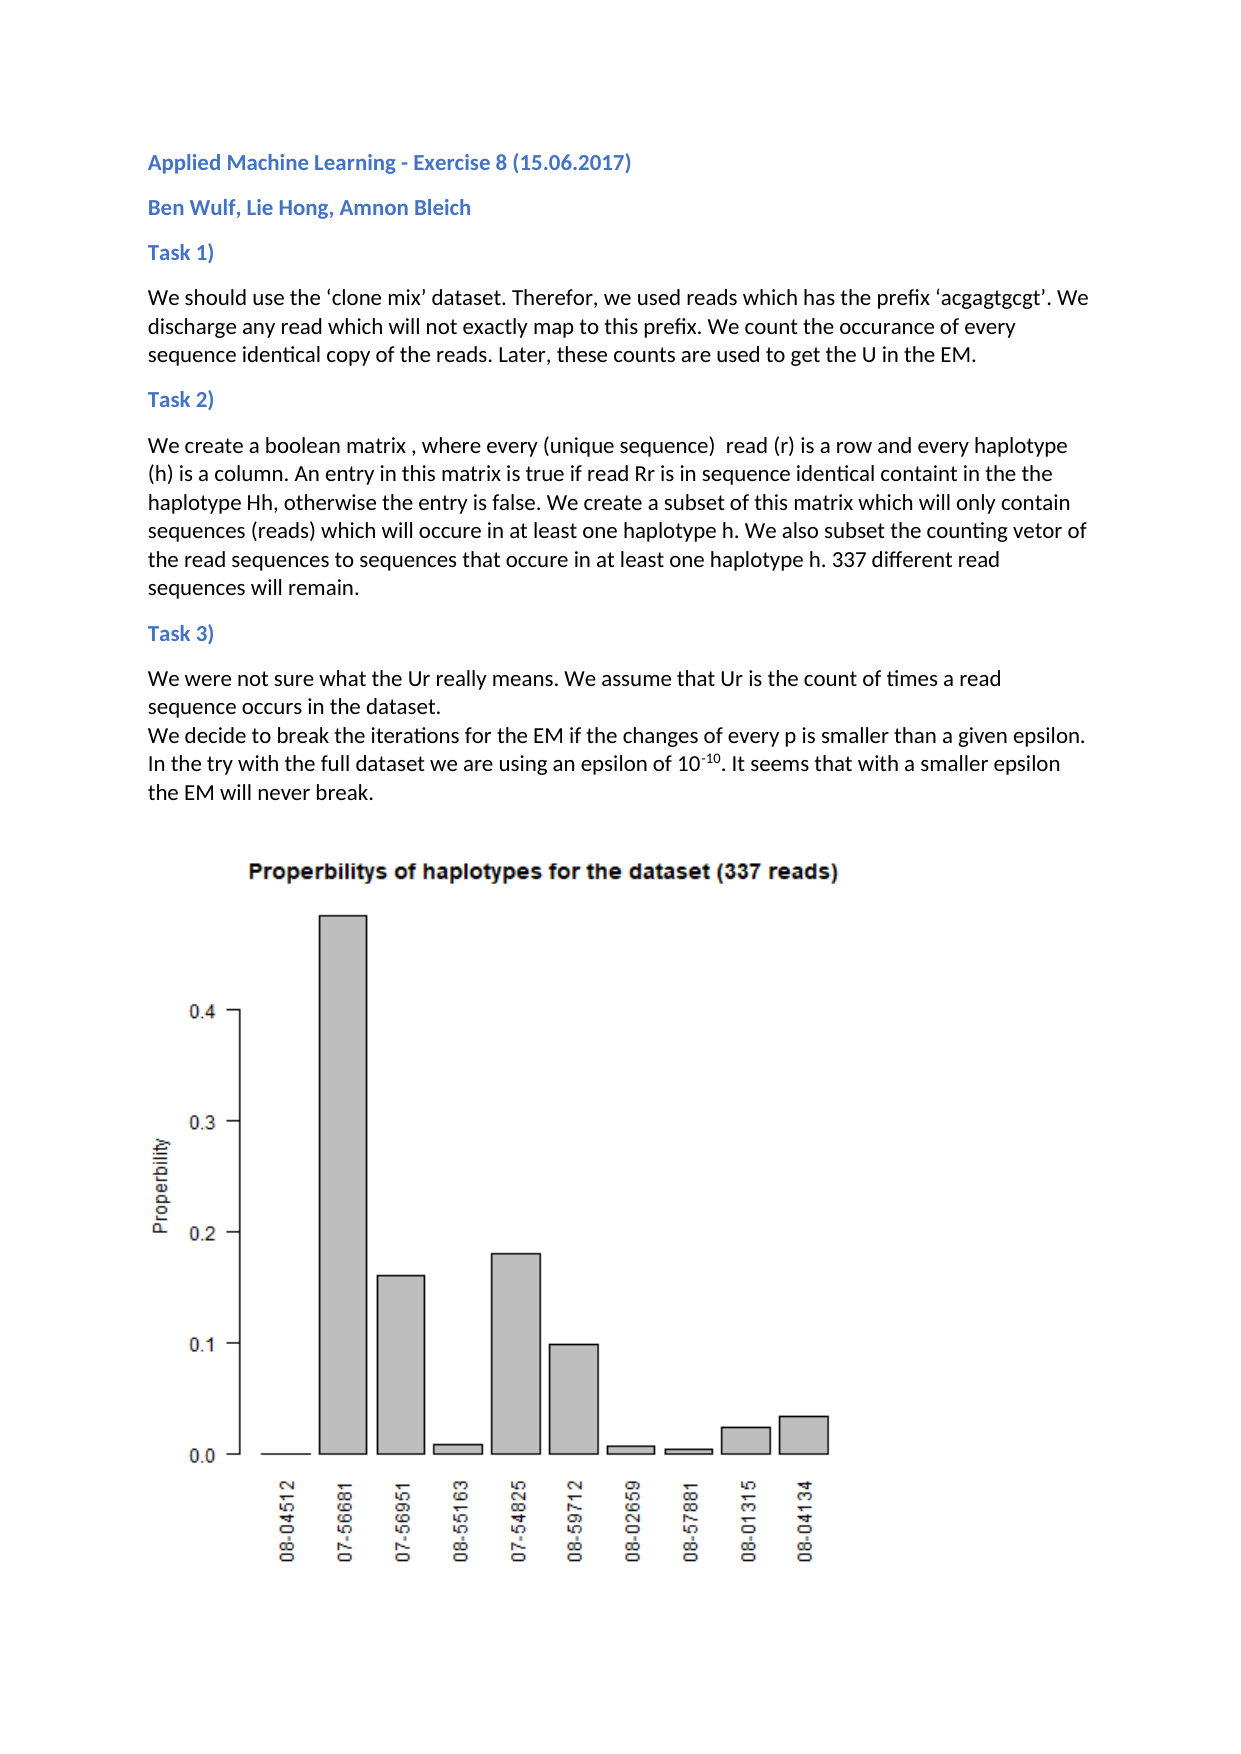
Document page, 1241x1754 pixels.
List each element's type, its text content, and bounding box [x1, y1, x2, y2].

text Applied Machine Learning - Exercise 8 (15.06.2017) [148, 148, 1093, 176]
text We create a boolean matrix , where every (unique sequence) read (r) is a row and every haplotype (h) is a column. An entry in this matrix is true if read Rr is in sequence identical containt in the the haplotype Hh, otherwise the entry is false. We create a subset of this matrix which will only contain sequences (reads) which will occure in at least one haplotype h. We also subset the counting vetor of the read sequences to sequences that occure in at least one haplotype h. 337 different read sequences will remain. [148, 431, 1093, 601]
text Ben Wulf, Lie Hong, Amnon Bleich [148, 193, 1093, 221]
text Task 3) [148, 619, 1093, 647]
text Task 2) [148, 386, 1093, 413]
text Task 1) [148, 238, 1093, 266]
text We should use the ‘clone mix’ dataset. Therefor, we used reads which has the prefix ‘acgagtgcgt’. We discharge any read which will not exactly map to this prefix. We count the occurance of every sequence identical copy of the reads. Later, these counts are used to get the U in the EM. [148, 283, 1093, 368]
text We were not sure what the Ur really means. We assume that Ur is the count of times a read sequence occurs in the dataset. We decide to break the iterations for the EM if the changes of every p is smaller than a given epsilon. In the try with the full dataset we are using an epsilon of 10-10. It seems that with a smaller epsilon the EM will never break. [148, 664, 1093, 806]
